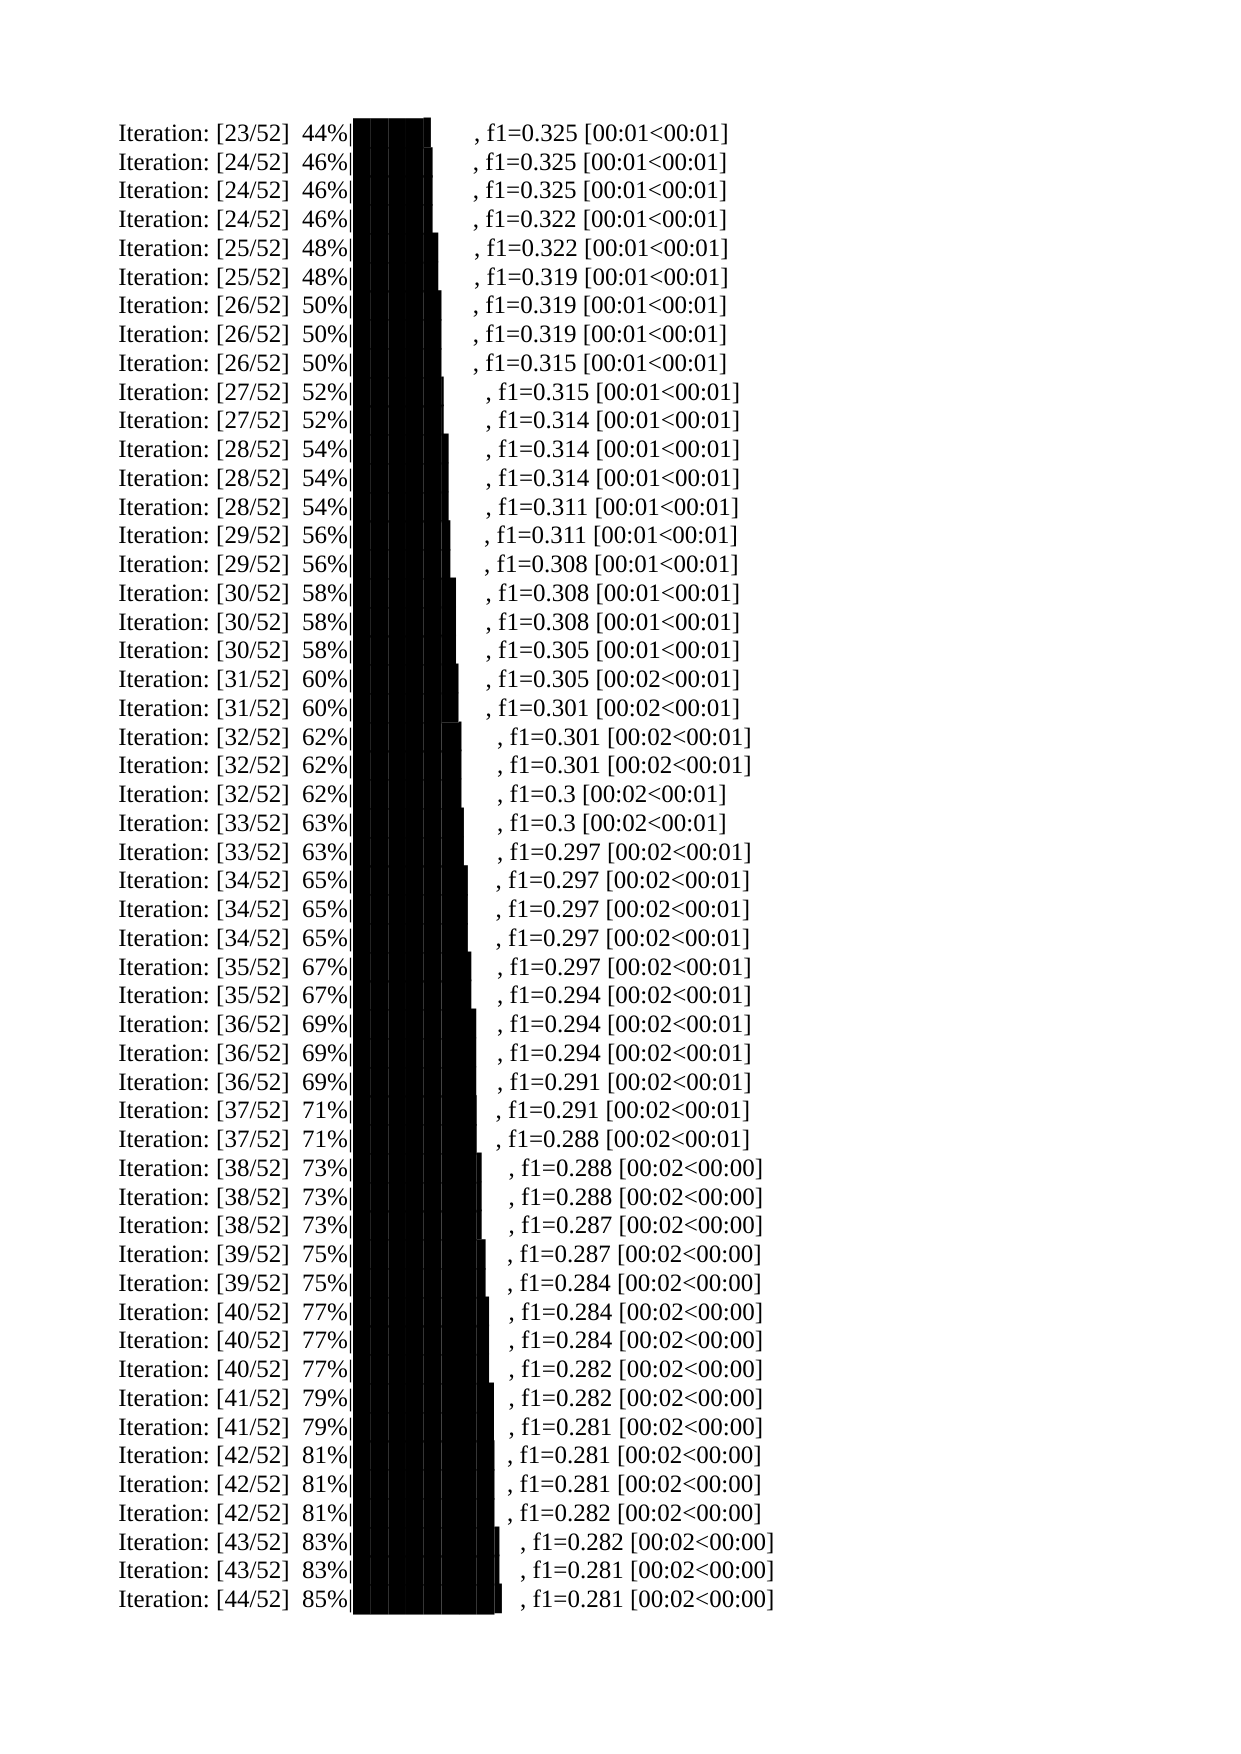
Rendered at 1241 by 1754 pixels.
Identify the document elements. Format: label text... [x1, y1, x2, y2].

text Iteration: [37/52] 71%|███████ , f1=0.291 [00:02<00:01] [477, 1096, 1122, 1124]
text Iteration: [41/52] 79%|███████▉ , f1=0.282 [00:02<00:00] [118, 1383, 353, 1412]
text Iteration: [43/52] 83%|████████▎ , f1=0.282 [00:02<00:00] [118, 1527, 353, 1556]
text Iteration: [30/52] 58%|█████▊ , f1=0.305 [00:01<00:01] [456, 636, 1122, 664]
text Iteration: [40/52] 77%|███████▋ , f1=0.282 [00:02<00:00] [118, 1354, 353, 1383]
text Iteration: [28/52] 54%|█████▍ , f1=0.311 [00:01<00:01] [118, 492, 353, 521]
text Iteration: [28/52] 54%|█████▍ , f1=0.314 [00:01<00:01] [448, 434, 1122, 463]
text Iteration: [33/52] 63%|██████▎ , f1=0.3 [00:02<00:01] [464, 808, 1122, 837]
text Iteration: [37/52] 71%|███████ , f1=0.291 [00:02<00:01] [118, 1096, 353, 1124]
text Iteration: [33/52] 63%|██████▎ , f1=0.297 [00:02<00:01] [464, 837, 1122, 866]
text Iteration: [30/52] 58%|█████▊ , f1=0.308 [00:01<00:01] [118, 607, 353, 636]
text Iteration: [26/52] 50%|█████ , f1=0.315 [00:01<00:01] [118, 348, 353, 377]
text Iteration: [33/52] 63%|██████▎ , f1=0.297 [00:02<00:01] [118, 837, 353, 866]
text Iteration: [32/52] 62%|██████▏ , f1=0.301 [00:02<00:01] [461, 722, 1122, 751]
text Iteration: [43/52] 83%|████████▎ , f1=0.281 [00:02<00:00] [118, 1556, 353, 1584]
text Iteration: [40/52] 77%|███████▋ , f1=0.284 [00:02<00:00] [118, 1297, 353, 1326]
text Iteration: [28/52] 54%|█████▍ , f1=0.314 [00:01<00:01] [118, 434, 353, 463]
text Iteration: [27/52] 52%|█████▏ , f1=0.315 [00:01<00:01] [118, 377, 353, 406]
text Iteration: [26/52] 50%|█████ , f1=0.315 [00:01<00:01] [441, 348, 1122, 377]
text Iteration: [38/52] 73%|███████▎ , f1=0.287 [00:02<00:00] [118, 1211, 353, 1239]
text Iteration: [36/52] 69%|██████▉ , f1=0.294 [00:02<00:01] [476, 1009, 1122, 1038]
text Iteration: [39/52] 75%|███████▌ , f1=0.284 [00:02<00:00] [485, 1268, 1122, 1297]
text Iteration: [38/52] 73%|███████▎ , f1=0.288 [00:02<00:00] [482, 1182, 1122, 1211]
text Iteration: [25/52] 48%|████▊ , f1=0.322 [00:01<00:01] [438, 233, 1122, 262]
text Iteration: [36/52] 69%|██████▉ , f1=0.294 [00:02<00:01] [118, 1038, 353, 1067]
text Iteration: [30/52] 58%|█████▊ , f1=0.305 [00:01<00:01] [118, 636, 353, 664]
text Iteration: [34/52] 65%|██████▌ , f1=0.297 [00:02<00:01] [118, 894, 353, 923]
text Iteration: [42/52] 81%|████████ , f1=0.281 [00:02<00:00] [118, 1469, 353, 1498]
text Iteration: [34/52] 65%|██████▌ , f1=0.297 [00:02<00:01] [118, 866, 353, 894]
text Iteration: [36/52] 69%|██████▉ , f1=0.291 [00:02<00:01] [118, 1067, 353, 1096]
text Iteration: [26/52] 50%|█████ , f1=0.319 [00:01<00:01] [118, 291, 353, 319]
text Iteration: [24/52] 46%|████▌ , f1=0.325 [00:01<00:01] [118, 176, 353, 204]
text Iteration: [43/52] 83%|████████▎ , f1=0.281 [00:02<00:00] [499, 1556, 1122, 1584]
text Iteration: [39/52] 75%|███████▌ , f1=0.284 [00:02<00:00] [118, 1268, 353, 1297]
text Iteration: [31/52] 60%|█████▉ , f1=0.305 [00:02<00:01] [458, 664, 1122, 693]
text Iteration: [25/52] 48%|████▊ , f1=0.322 [00:01<00:01] [118, 233, 353, 262]
text Iteration: [38/52] 73%|███████▎ , f1=0.288 [00:02<00:00] [118, 1182, 353, 1211]
text Iteration: [28/52] 54%|█████▍ , f1=0.314 [00:01<00:01] [448, 463, 1122, 492]
text Iteration: [24/52] 46%|████▌ , f1=0.325 [00:01<00:01] [118, 147, 353, 176]
text Iteration: [42/52] 81%|████████ , f1=0.281 [00:02<00:00] [494, 1469, 1122, 1498]
text Iteration: [23/52] 44%|████▍ , f1=0.325 [00:01<00:01] [430, 118, 1122, 147]
text Iteration: [27/52] 52%|█████▏ , f1=0.314 [00:01<00:01] [443, 406, 1122, 434]
text Iteration: [44/52] 85%|████████▍ , f1=0.281 [00:02<00:00] [118, 1584, 353, 1613]
text Iteration: [30/52] 58%|█████▊ , f1=0.308 [00:01<00:01] [456, 607, 1122, 636]
text Iteration: [34/52] 65%|██████▌ , f1=0.297 [00:02<00:01] [468, 866, 1122, 894]
text Iteration: [32/52] 62%|██████▏ , f1=0.301 [00:02<00:01] [118, 722, 353, 751]
text Iteration: [36/52] 69%|██████▉ , f1=0.294 [00:02<00:01] [476, 1038, 1122, 1067]
text Iteration: [40/52] 77%|███████▋ , f1=0.284 [00:02<00:00] [489, 1326, 1122, 1354]
text Iteration: [30/52] 58%|█████▊ , f1=0.308 [00:01<00:01] [118, 578, 353, 607]
text Iteration: [23/52] 44%|████▍ , f1=0.325 [00:01<00:01] [118, 118, 353, 147]
text Iteration: [31/52] 60%|█████▉ , f1=0.305 [00:02<00:01] [118, 664, 353, 693]
text Iteration: [42/52] 81%|████████ , f1=0.282 [00:02<00:00] [118, 1498, 353, 1527]
text Iteration: [30/52] 58%|█████▊ , f1=0.308 [00:01<00:01] [456, 578, 1122, 607]
text Iteration: [29/52] 56%|█████▌ , f1=0.308 [00:01<00:01] [450, 549, 1122, 578]
text Iteration: [35/52] 67%|██████▋ , f1=0.297 [00:02<00:01] [118, 952, 353, 981]
text Iteration: [34/52] 65%|██████▌ , f1=0.297 [00:02<00:01] [468, 923, 1122, 952]
text Iteration: [42/52] 81%|████████ , f1=0.281 [00:02<00:00] [118, 1441, 353, 1469]
text Iteration: [43/52] 83%|████████▎ , f1=0.282 [00:02<00:00] [499, 1527, 1122, 1556]
text Iteration: [41/52] 79%|███████▉ , f1=0.281 [00:02<00:00] [118, 1412, 353, 1441]
text Iteration: [25/52] 48%|████▊ , f1=0.319 [00:01<00:01] [118, 262, 353, 291]
text Iteration: [32/52] 62%|██████▏ , f1=0.3 [00:02<00:01] [461, 779, 1122, 808]
text Iteration: [29/52] 56%|█████▌ , f1=0.311 [00:01<00:01] [450, 521, 1122, 549]
text Iteration: [32/52] 62%|██████▏ , f1=0.301 [00:02<00:01] [118, 751, 353, 779]
text Iteration: [24/52] 46%|████▌ , f1=0.325 [00:01<00:01] [432, 176, 1122, 204]
text Iteration: [41/52] 79%|███████▉ , f1=0.281 [00:02<00:00] [494, 1412, 1122, 1441]
text Iteration: [24/52] 46%|████▌ , f1=0.322 [00:01<00:01] [432, 204, 1122, 233]
text Iteration: [26/52] 50%|█████ , f1=0.319 [00:01<00:01] [441, 291, 1122, 319]
text Iteration: [37/52] 71%|███████ , f1=0.288 [00:02<00:01] [118, 1124, 353, 1153]
text Iteration: [33/52] 63%|██████▎ , f1=0.3 [00:02<00:01] [118, 808, 353, 837]
text Iteration: [26/52] 50%|█████ , f1=0.319 [00:01<00:01] [118, 319, 353, 348]
text Iteration: [31/52] 60%|█████▉ , f1=0.301 [00:02<00:01] [458, 693, 1122, 722]
text Iteration: [32/52] 62%|██████▏ , f1=0.3 [00:02<00:01] [118, 779, 353, 808]
text Iteration: [34/52] 65%|██████▌ , f1=0.297 [00:02<00:01] [118, 923, 353, 952]
text Iteration: [36/52] 69%|██████▉ , f1=0.294 [00:02<00:01] [118, 1009, 353, 1038]
text Iteration: [40/52] 77%|███████▋ , f1=0.282 [00:02<00:00] [489, 1354, 1122, 1383]
text Iteration: [42/52] 81%|████████ , f1=0.282 [00:02<00:00] [494, 1498, 1122, 1527]
text Iteration: [44/52] 85%|████████▍ , f1=0.281 [00:02<00:00] [501, 1584, 1122, 1613]
text Iteration: [41/52] 79%|███████▉ , f1=0.282 [00:02<00:00] [494, 1383, 1122, 1412]
text Iteration: [40/52] 77%|███████▋ , f1=0.284 [00:02<00:00] [489, 1297, 1122, 1326]
text Iteration: [39/52] 75%|███████▌ , f1=0.287 [00:02<00:00] [485, 1239, 1122, 1268]
text Iteration: [28/52] 54%|█████▍ , f1=0.314 [00:01<00:01] [118, 463, 353, 492]
text Iteration: [35/52] 67%|██████▋ , f1=0.297 [00:02<00:01] [471, 952, 1122, 981]
text Iteration: [38/52] 73%|███████▎ , f1=0.287 [00:02<00:00] [482, 1211, 1122, 1239]
text Iteration: [38/52] 73%|███████▎ , f1=0.288 [00:02<00:00] [482, 1153, 1122, 1182]
text Iteration: [24/52] 46%|████▌ , f1=0.322 [00:01<00:01] [118, 204, 353, 233]
text Iteration: [35/52] 67%|██████▋ , f1=0.294 [00:02<00:01] [471, 981, 1122, 1009]
text Iteration: [26/52] 50%|█████ , f1=0.319 [00:01<00:01] [441, 319, 1122, 348]
text Iteration: [27/52] 52%|█████▏ , f1=0.315 [00:01<00:01] [443, 377, 1122, 406]
text Iteration: [29/52] 56%|█████▌ , f1=0.308 [00:01<00:01] [118, 549, 353, 578]
text Iteration: [32/52] 62%|██████▏ , f1=0.301 [00:02<00:01] [461, 751, 1122, 779]
text Iteration: [42/52] 81%|████████ , f1=0.281 [00:02<00:00] [494, 1441, 1122, 1469]
text Iteration: [36/52] 69%|██████▉ , f1=0.291 [00:02<00:01] [476, 1067, 1122, 1096]
text Iteration: [27/52] 52%|█████▏ , f1=0.314 [00:01<00:01] [118, 406, 353, 434]
text Iteration: [31/52] 60%|█████▉ , f1=0.301 [00:02<00:01] [118, 693, 353, 722]
text Iteration: [25/52] 48%|████▊ , f1=0.319 [00:01<00:01] [438, 262, 1122, 291]
text Iteration: [40/52] 77%|███████▋ , f1=0.284 [00:02<00:00] [118, 1326, 353, 1354]
text Iteration: [39/52] 75%|███████▌ , f1=0.287 [00:02<00:00] [118, 1239, 353, 1268]
text Iteration: [35/52] 67%|██████▋ , f1=0.294 [00:02<00:01] [118, 981, 353, 1009]
text Iteration: [37/52] 71%|███████ , f1=0.288 [00:02<00:01] [477, 1124, 1122, 1153]
text Iteration: [38/52] 73%|███████▎ , f1=0.288 [00:02<00:00] [118, 1153, 353, 1182]
text Iteration: [24/52] 46%|████▌ , f1=0.325 [00:01<00:01] [432, 147, 1122, 176]
text Iteration: [28/52] 54%|█████▍ , f1=0.311 [00:01<00:01] [448, 492, 1122, 521]
text Iteration: [29/52] 56%|█████▌ , f1=0.311 [00:01<00:01] [118, 521, 353, 549]
text Iteration: [34/52] 65%|██████▌ , f1=0.297 [00:02<00:01] [468, 894, 1122, 923]
